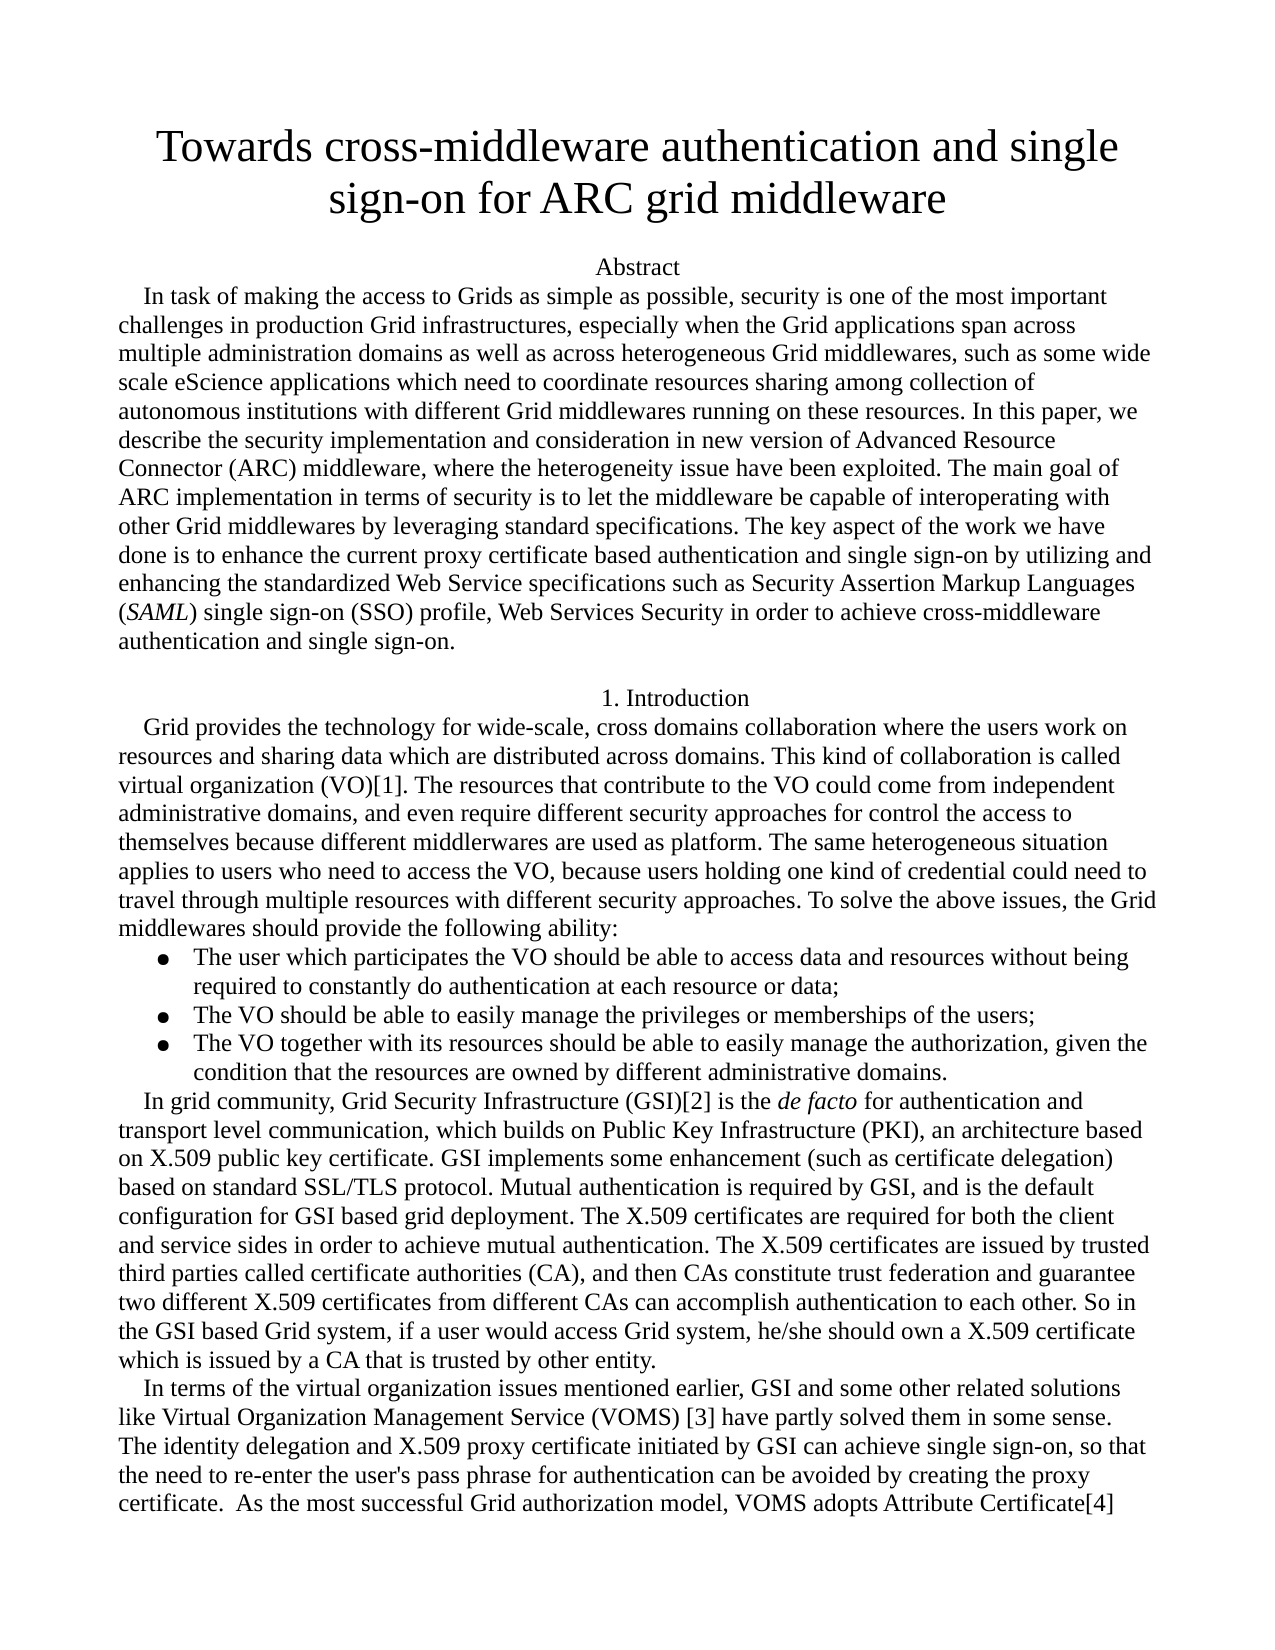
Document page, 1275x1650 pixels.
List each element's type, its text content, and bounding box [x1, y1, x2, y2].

text In task of making the access to Grids as simple as possible, security is one of the most important challenges in production Grid infrastructures, especially when the Grid applications span across multiple administration domains as well as across heterogeneous Grid middlewares, such as some wide scale eScience applications which need to coordinate resources sharing among collection of autonomous institutions with different Grid middlewares running on these resources. In this paper, we describe the security implementation and consideration in new version of Advanced Resource Connector (ARC) middleware, where the heterogeneity issue have been exploited. The main goal of ARC implementation in terms of security is to let the middleware be capable of interoperating with other Grid middlewares by leveraging standard specifications. The key aspect of the work we have done is to enhance the current proxy certificate based authentication and single sign-on by utilizing and enhancing the standardized Web Service specifications such as Security Assertion Markup Languages (SAML) single sign-on (SSO) profile, Web Services Security in order to achieve cross-middleware authentication and single sign-on. [118, 281, 1157, 655]
list The VO together with its resources should be able to easily manage the authorization, given the condition that the resources are owned by different administrative domains. [156, 1028, 1157, 1086]
text Abstract [118, 252, 1157, 281]
text Towards cross-middleware authentication and single sign-on for ARC grid middleware [118, 118, 1157, 223]
text Grid provides the technology for wide-scale, cross domains collaboration where the users work on resources and sharing data which are distributed across domains. This kind of collaboration is called virtual organization (VO)[1]. The resources that contribute to the VO could come from independent administrative domains, and even require different security approaches for control the access to themselves because different middlerwares are used as platform. The same heterogeneous situation applies to users who need to access the VO, because users holding one kind of credential could need to travel through multiple resources with different security approaches. To solve the above issues, the Grid middlewares should provide the following ability: [118, 712, 1157, 942]
text In terms of the virtual organization issues mentioned earlier, GSI and some other related solutions like Virtual Organization Management Service (VOMS) [3] have partly solved them in some sense. The identity delegation and X.509 proxy certificate initiated by GSI can achieve single sign-on, so that the need to re-enter the user's pass phrase for authentication can be avoided by creating the proxy certificate. As the most successful Grid authorization model, VOMS adopts Attribute Certificate[4] [118, 1373, 1157, 1517]
list The VO should be able to easily manage the privileges or memberships of the users; [156, 1000, 1157, 1028]
list The user which participates the VO should be able to access data and resources without being required to constantly do authentication at each resource or data; [156, 942, 1157, 1000]
text In grid community, Grid Security Infrastructure (GSI)[2] is the de facto for authentication and transport level communication, which builds on Public Key Infrastructure (PKI), an architecture based on X.509 public key certificate. GSI implements some enhancement (such as certificate delegation) based on standard SSL/TLS protocol. Mutual authentication is required by GSI, and is the default configuration for GSI based grid deployment. The X.509 certificates are required for both the client and service sides in order to achieve mutual authentication. The X.509 certificates are issued by trusted third parties called certificate authorities (CA), and then CAs constitute trust federation and guarantee two different X.509 certificates from different CAs can accomplish authentication to each other. So in the GSI based Grid system, if a user would access Grid system, he/she should own a X.509 certificate which is issued by a CA that is trusted by other entity. [118, 1086, 1157, 1373]
list 1. Introduction [156, 683, 1157, 712]
